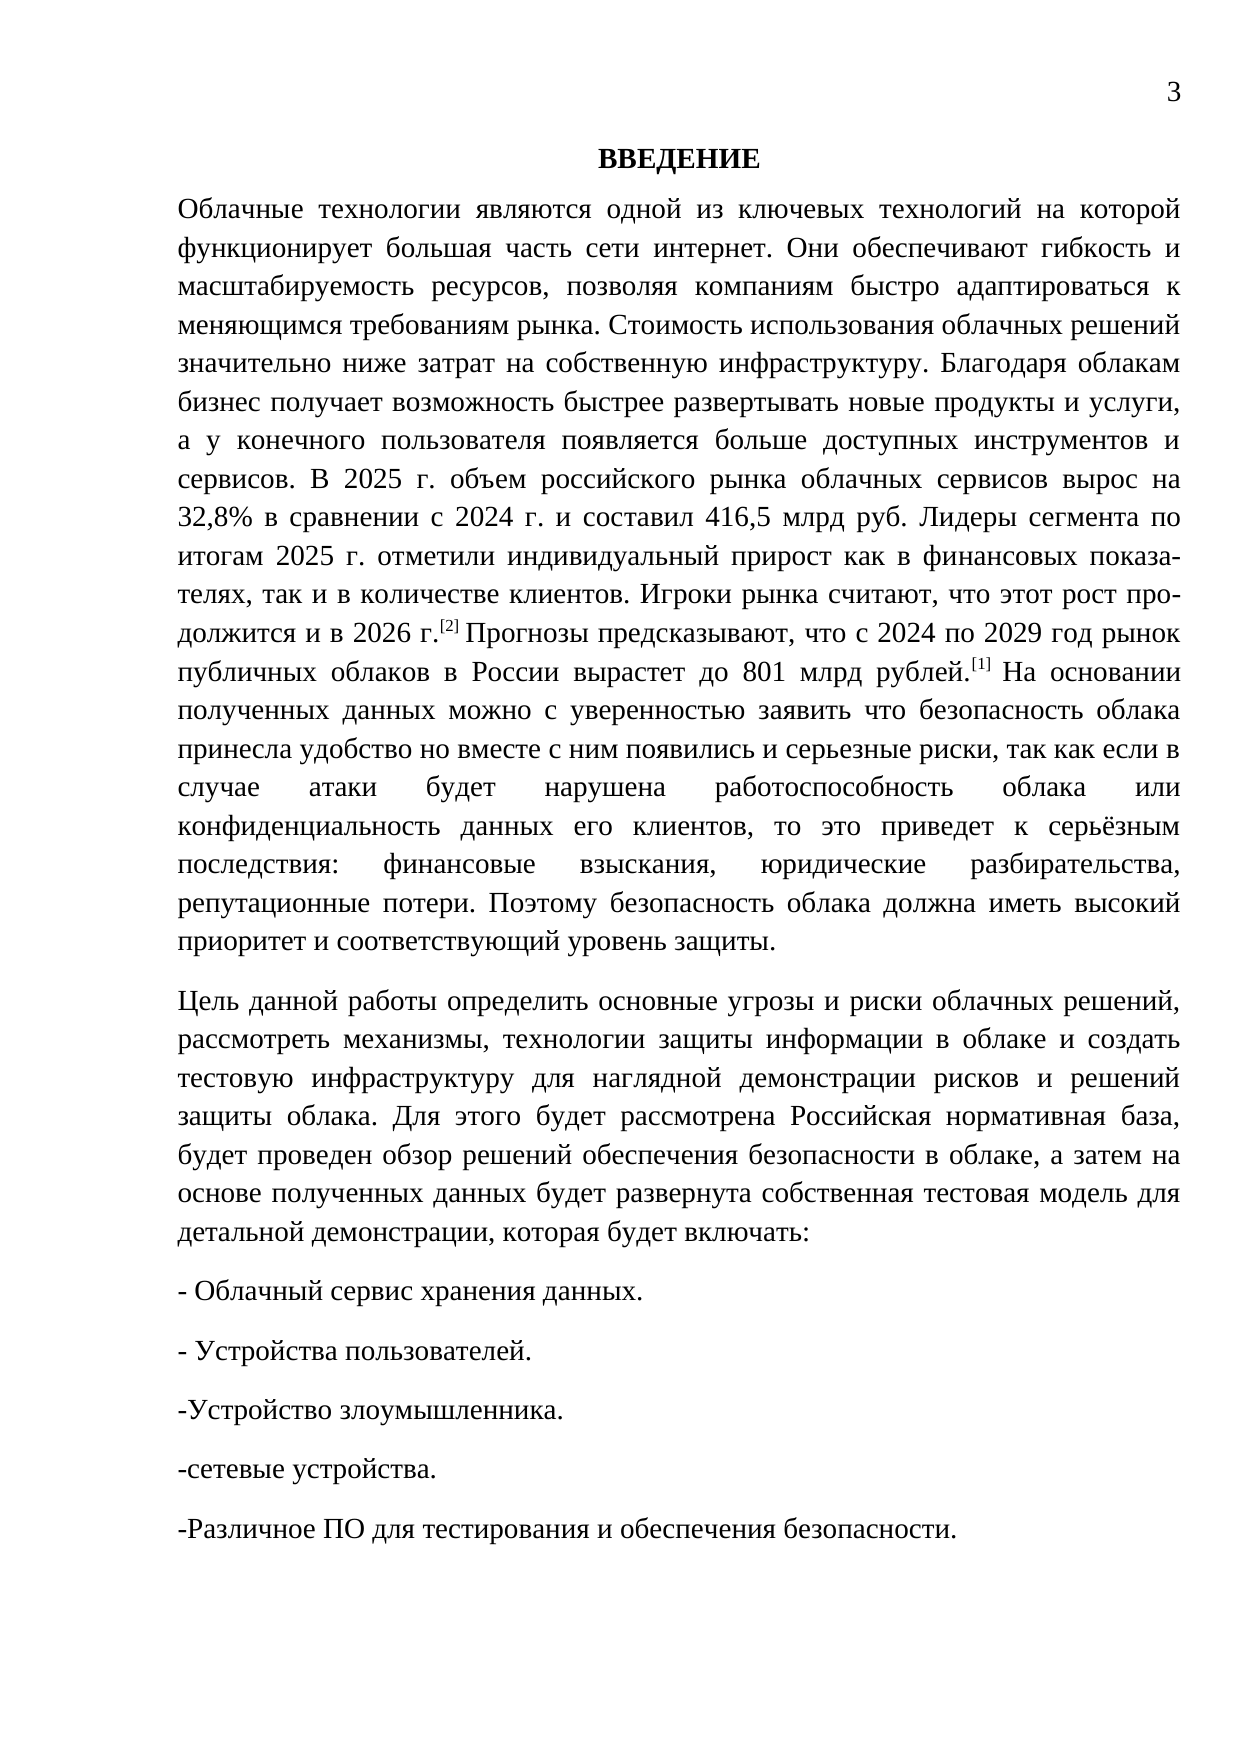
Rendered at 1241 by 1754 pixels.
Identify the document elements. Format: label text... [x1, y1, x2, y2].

text Облачные технологии являются одной из ключевых технологий на которой функционирует большая часть сети интернет. Они обеспечивают гибкость и масштабируемость ресурсов, позволяя компаниям быстро адаптироваться к меняющимся требованиям рынка. Стоимость использования облачных решений значительно ниже затрат на собственную инфраструктуру. Благодаря облакам бизнес получает возможность быстрее развертывать новые продукты и услуги, а у конечного пользователя появляется больше доступных инструментов и сервисов. В 2025 г. объ­ем рос­сий­ско­го рын­ка об­лач­ных сер­ви­сов вы­рос на 32,8% в срав­не­нии с 2024 г. и сос­та­вил 416,5 млрд руб. Ли­деры сег­мен­та по ито­гам 2025 г. от­ме­тили ин­ди­видуаль­ный при­рост как в фи­нан­со­вых по­каза­телях, так и в ко­личес­тве клиен­тов. Иг­ро­ки рын­ка счи­тают, что этот рост про­дол­жит­ся и в 2026 г.[2] Прогнозы предсказывают, что с 2024 по 2029 год рынок публичных облаков в России вырастет до 801 млрд рублей.[1] На основании полученных данных можно с уверенностью заявить что безопасность облака принесла удобство но вместе с ним появились и серьезные риски, так как если в случае атаки будет нарушена работоспособность облака или конфиденциальность данных его клиентов, то это приведет к серьёзным последствия: финансовые взыскания, юридические разбирательства, репутационные потери. Поэтому безопасность облака должна иметь высокий приоритет и соответствующий уровень защиты. [177, 191, 1181, 957]
text - Облачный сервис хранения данных. [177, 1273, 1181, 1307]
text - Устройства пользователей. [177, 1333, 1181, 1366]
subtitle ВВЕДЕНИЕ [177, 141, 1181, 174]
text -Устройство злоумышленника. [177, 1392, 1181, 1426]
text Цель данной работы определить основные угрозы и риски облачных решений, рассмотреть механизмы, технологии защиты информации в облаке и создать тестовую инфраструктуру для наглядной демонстрации рисков и решений защиты облака. Для этого будет рассмотрена Российская нормативная база, будет проведен обзор решений обеспечения безопасности в облаке, а затем на основе полученных данных будет развернута собственная тестовая модель для детальной демонстрации, которая будет включать: [177, 983, 1181, 1248]
text -сетевые устройства. [177, 1452, 1181, 1485]
text -Различное ПО для тестирования и обеспечения безопасности. [177, 1511, 1181, 1544]
